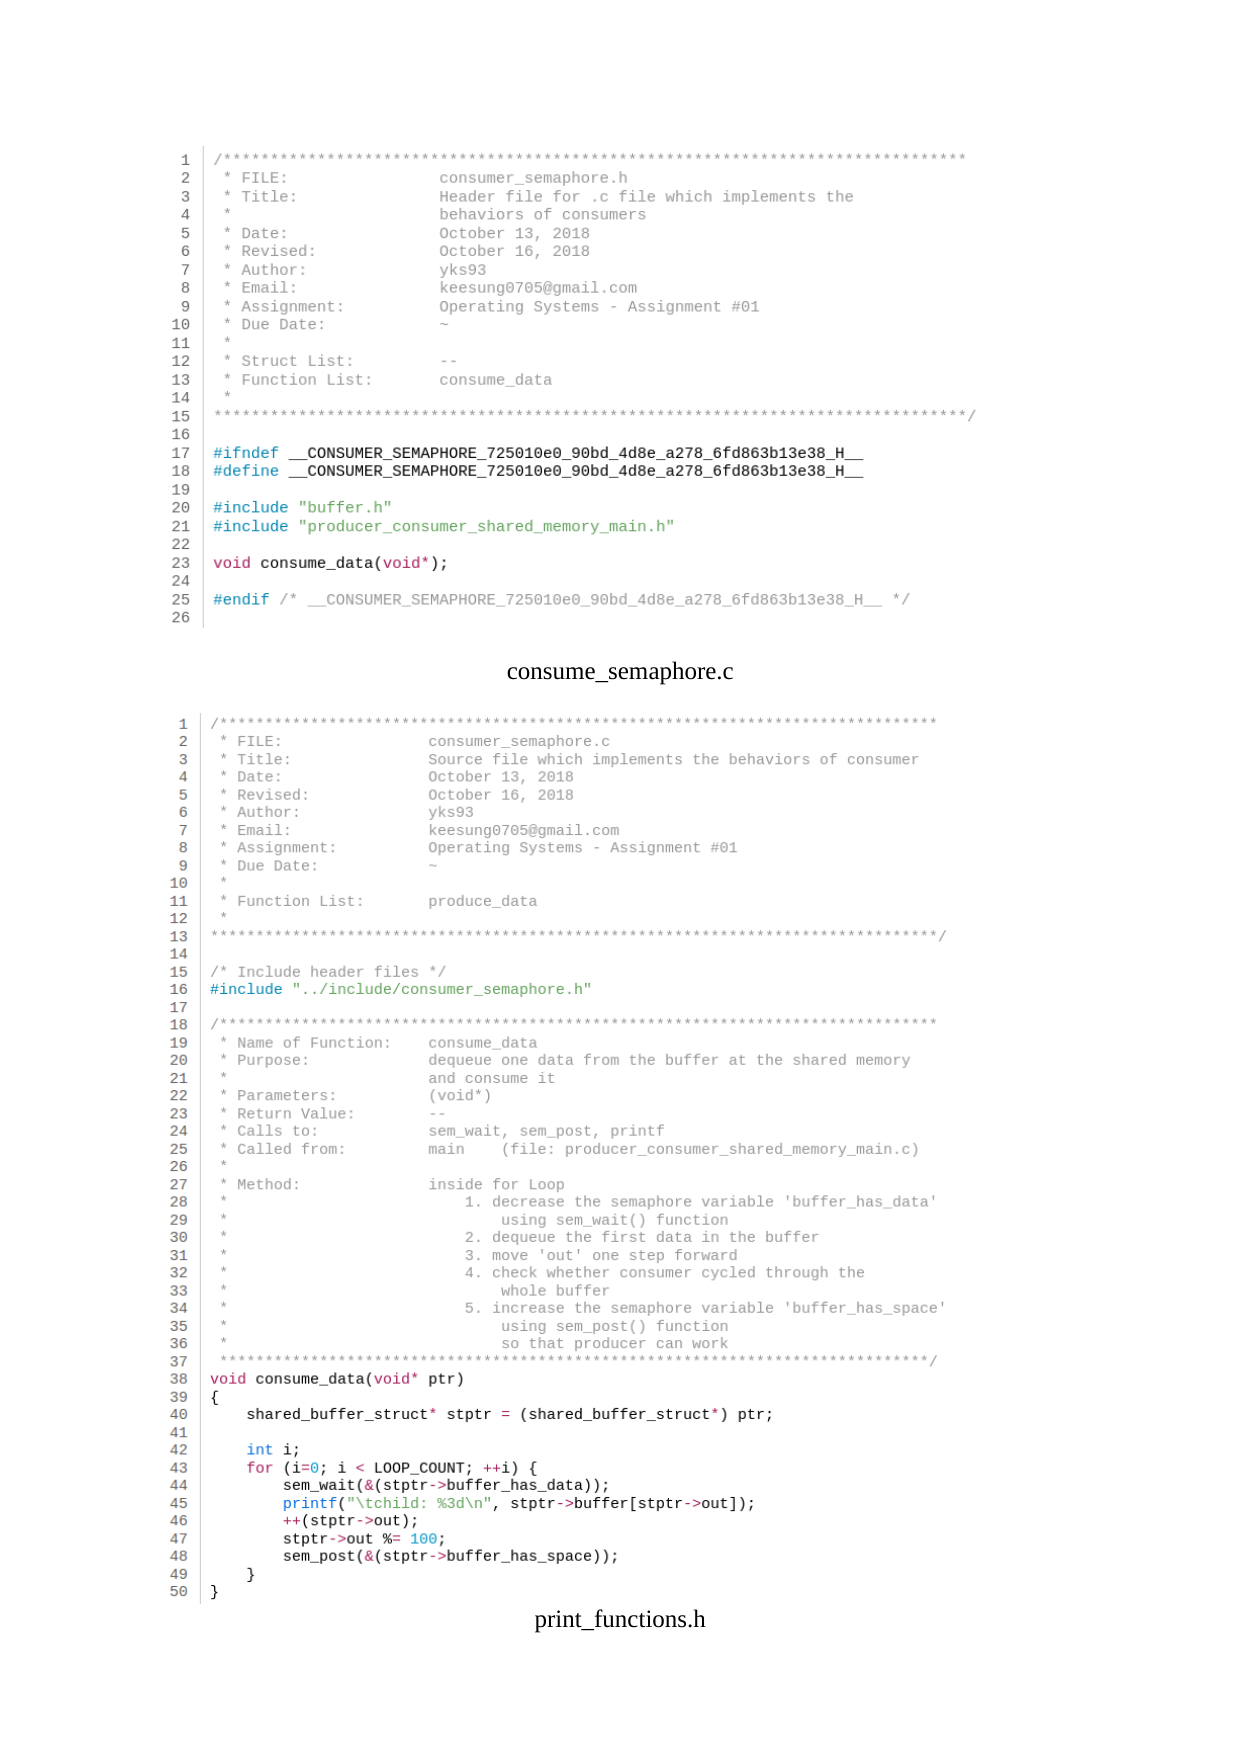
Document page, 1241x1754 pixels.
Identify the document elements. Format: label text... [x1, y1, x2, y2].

text print_functions.h [118, 1604, 1122, 1633]
text consume_semaphore.c [118, 656, 1122, 685]
picture [118, 146, 1123, 628]
